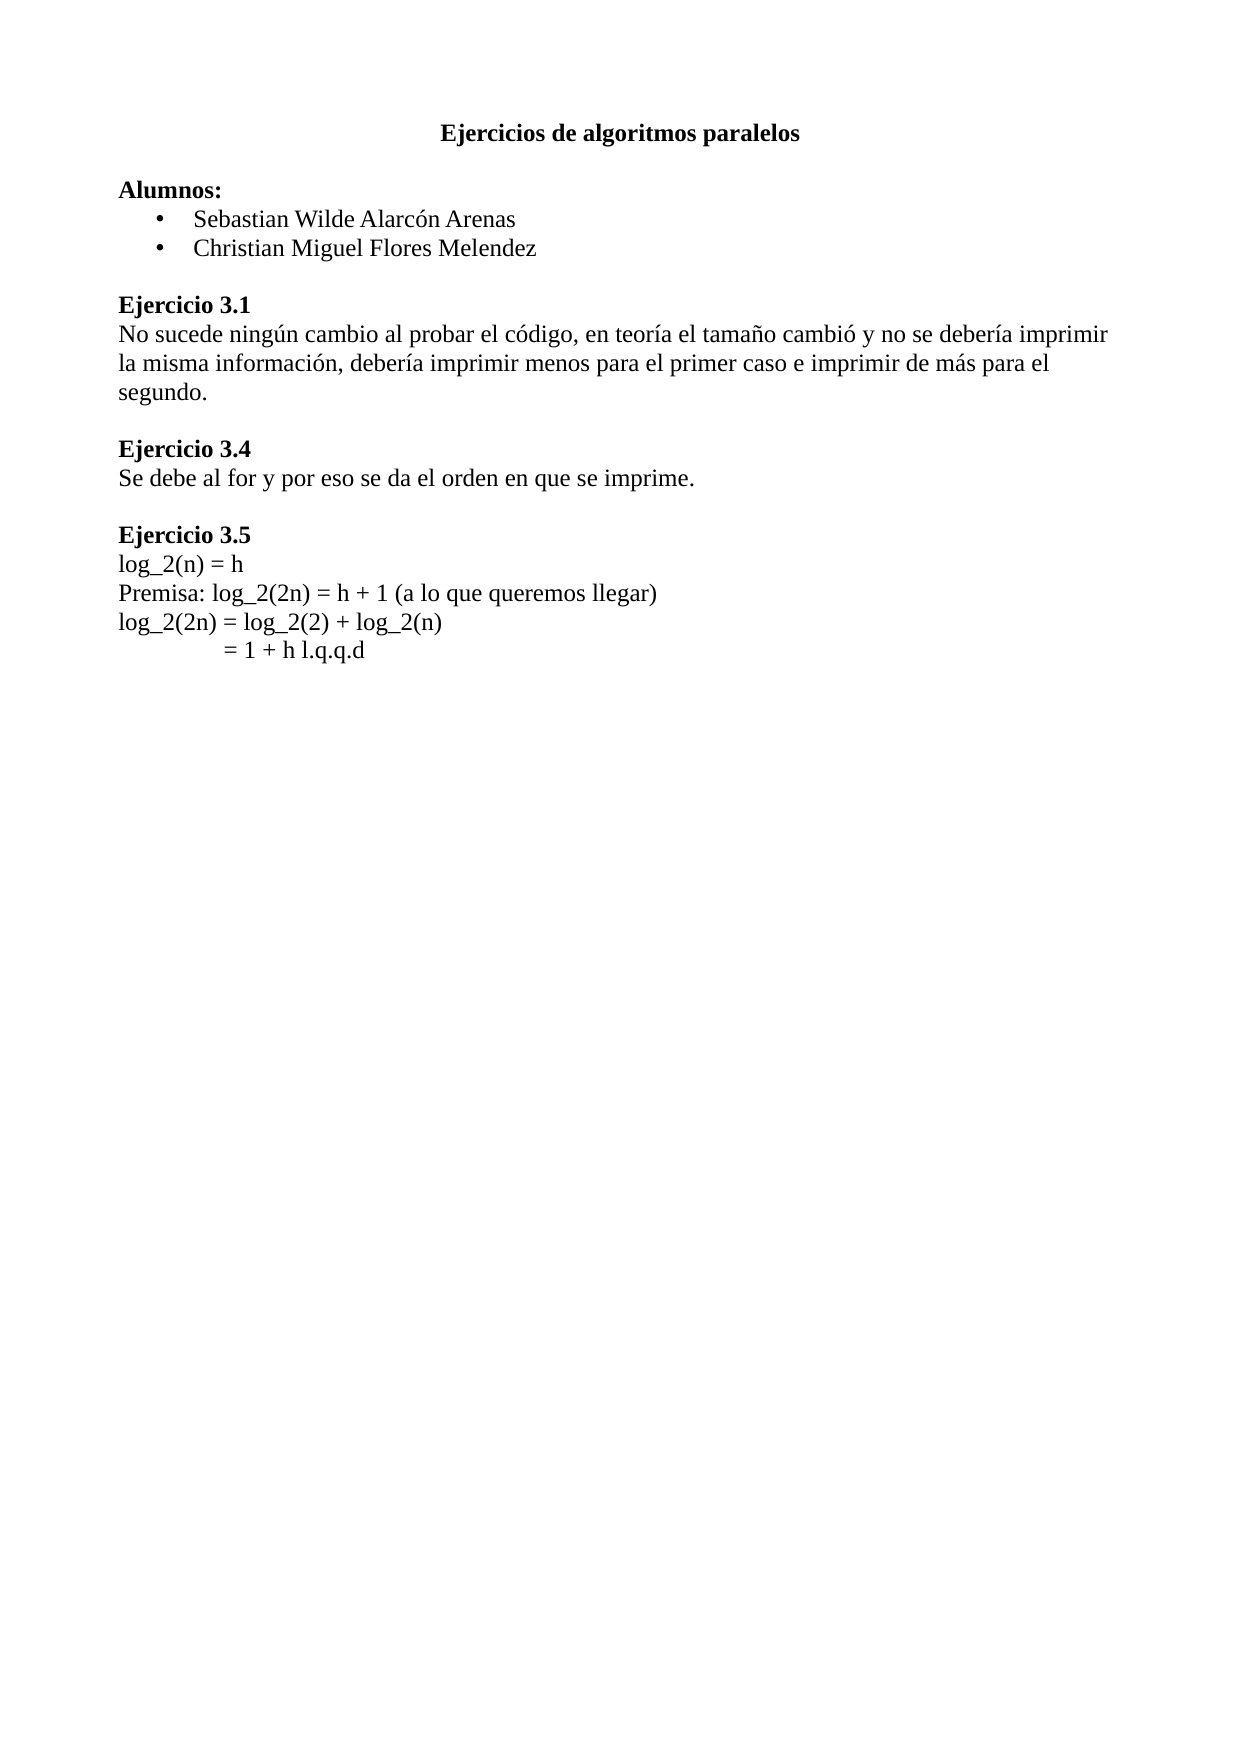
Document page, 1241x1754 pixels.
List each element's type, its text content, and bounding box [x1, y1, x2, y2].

list Sebastian Wilde Alarcón Arenas [156, 204, 1122, 233]
text Se debe al for y por eso se da el orden en que se imprime. [118, 463, 1122, 492]
text Alumnos: [118, 176, 1122, 204]
text Premisa: log_2(2n) = h + 1 (a lo que queremos llegar) [118, 578, 1122, 607]
text log_2(2n) = log_2(2) + log_2(n) [118, 607, 1122, 636]
list Christian Miguel Flores Melendez [156, 233, 1122, 262]
text = 1 + h l.q.q.d [118, 636, 1122, 664]
text Ejercicios de algoritmos paralelos [118, 118, 1122, 147]
text Ejercicio 3.4 [118, 434, 1122, 463]
text log_2(n) = h [118, 549, 1122, 578]
text Ejercicio 3.1 [118, 291, 1122, 319]
text No sucede ningún cambio al probar el código, en teoría el tamaño cambió y no se debería imprimir la misma información, debería imprimir menos para el primer caso e imprimir de más para el segundo. [118, 319, 1122, 406]
text Ejercicio 3.5 [118, 521, 1122, 549]
